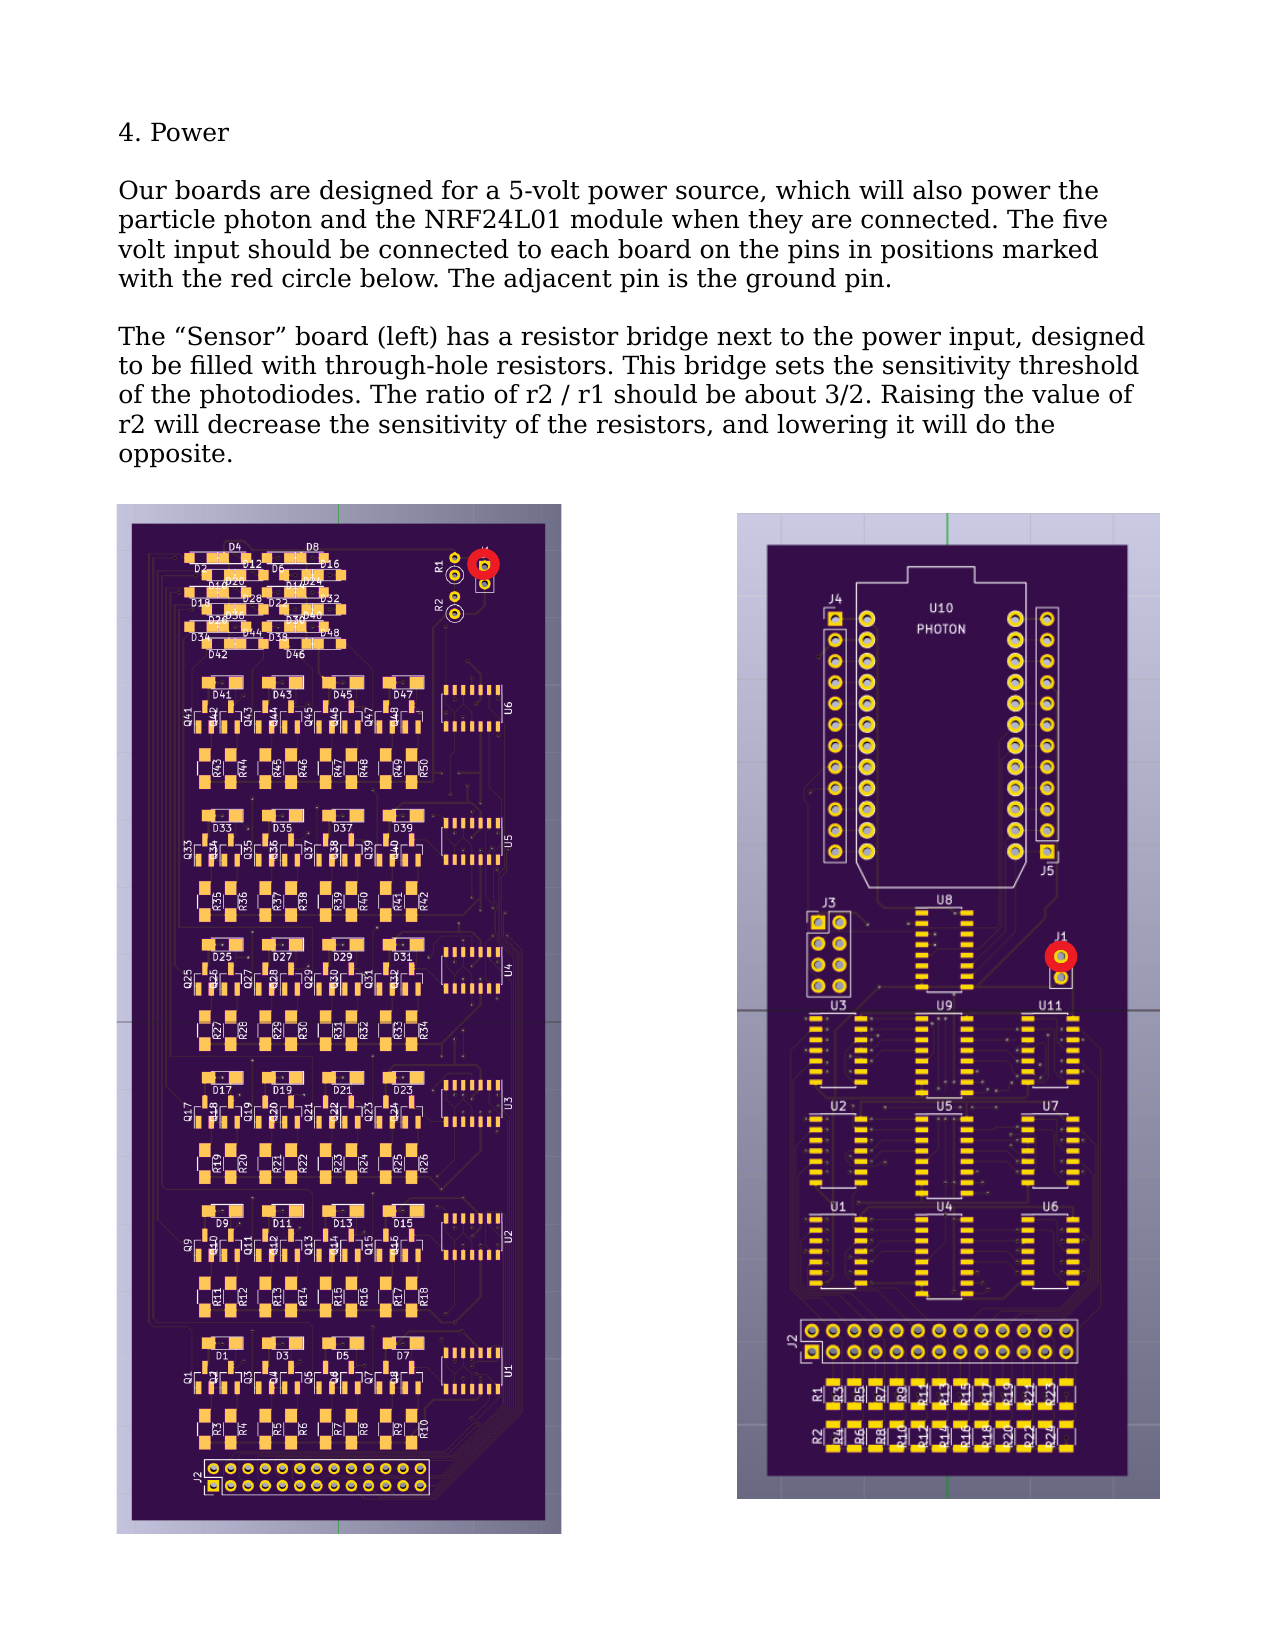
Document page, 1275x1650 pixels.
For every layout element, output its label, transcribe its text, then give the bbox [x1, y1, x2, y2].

text 4. Power [118, 118, 1157, 147]
text Our boards are designed for a 5-volt power source, which will also power the particle photon and the NRF24L01 module when they are connected. The five volt input should be connected to each board on the pins in positions marked with the red circle below. The adjacent pin is the ground pin. [118, 176, 1157, 293]
picture [737, 513, 1160, 1499]
text The “Sensor” board (left) has a resistor bridge next to the power input, designed to be filled with through-hole resistors. This bridge sets the sensitivity threshold of the photodiodes. The ratio of r2 / r1 should be about 3/2. Raising the value of r2 will decrease the sensitivity of the resistors, and lowering it will do the opposite. [118, 322, 1157, 468]
picture [116, 504, 562, 1534]
